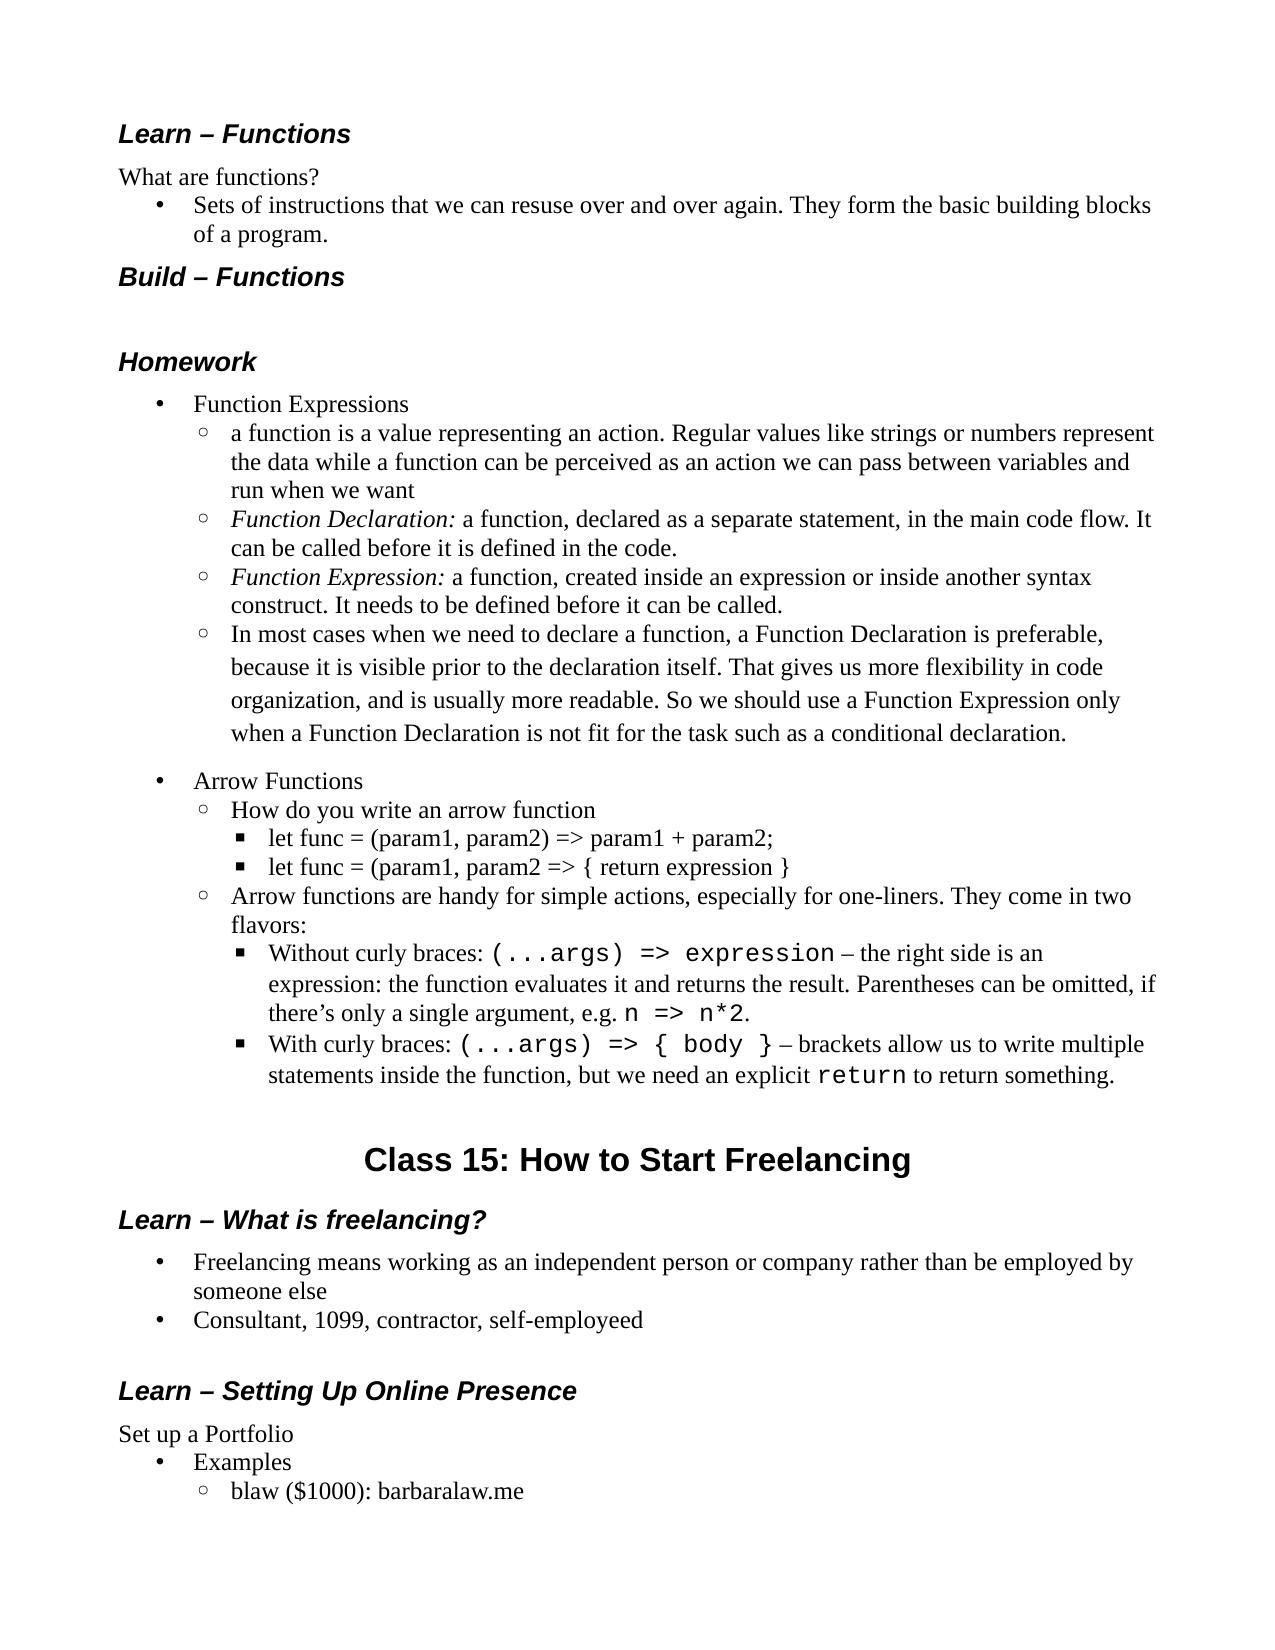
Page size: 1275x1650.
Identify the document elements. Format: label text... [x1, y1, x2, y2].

subtitle Class 15: How to Start Freelancing [118, 1140, 1157, 1179]
text Set up a Portfolio [118, 1419, 1157, 1447]
list Freelancing means working as an independent person or company rather than be employed by someone else [156, 1247, 1157, 1305]
list With curly braces: (...args) => { body } – brackets allow us to write multiple statements inside the function, but we need an explicit return to return something. [231, 1029, 1157, 1091]
list let func = (param1, param2 => { return expression } [231, 852, 1157, 881]
list Consultant, 1099, contractor, self-employeed [156, 1305, 1157, 1334]
list Arrow Functions [156, 766, 1157, 795]
list Sets of instructions that we can resuse over and over again. They form the basic building blocks of a program. [156, 191, 1157, 248]
list How do you write an arrow function [193, 795, 1157, 823]
list blaw ($1000): barbaralaw.me [193, 1476, 1157, 1505]
subtitle Learn – What is freelancing? [118, 1204, 1157, 1235]
subtitle Build – Functions [118, 261, 1157, 292]
list Arrow functions are handy for simple actions, especially for one-liners. They come in two flavors: [193, 881, 1157, 938]
list Examples [156, 1447, 1157, 1476]
list Function Declaration: a function, declared as a separate statement, in the main code flow. It can be called before it is defined in the code. [193, 504, 1157, 562]
subtitle Learn – Functions [118, 118, 1157, 149]
list In most cases when we need to declare a function, a Function Declaration is preferable, because it is visible prior to the declaration itself. That gives us more flexibility in code organization, and is usually more readable. So we should use a Function Expression only when a Function Declaration is not fit for the task such as a conditional declaration. [193, 619, 1157, 747]
list Without curly braces: (...args) => expression – the right side is an expression: the function evaluates it and returns the result. Parentheses can be omitted, if there’s only a single argument, e.g. n => n*2. [231, 938, 1157, 1029]
text What are functions? [118, 162, 1157, 191]
list Function Expressions [156, 389, 1157, 418]
list let func = (param1, param2) => param1 + param2; [231, 823, 1157, 852]
subtitle Homework [118, 346, 1157, 377]
list Function Expression: a function, created inside an expression or inside another syntax construct. It needs to be defined before it can be called. [193, 562, 1157, 619]
list a function is a value representing an action. Regular values like strings or numbers represent the data while a function can be perceived as an action we can pass between variables and run when we want [193, 418, 1157, 504]
subtitle Learn – Setting Up Online Presence [118, 1375, 1157, 1406]
